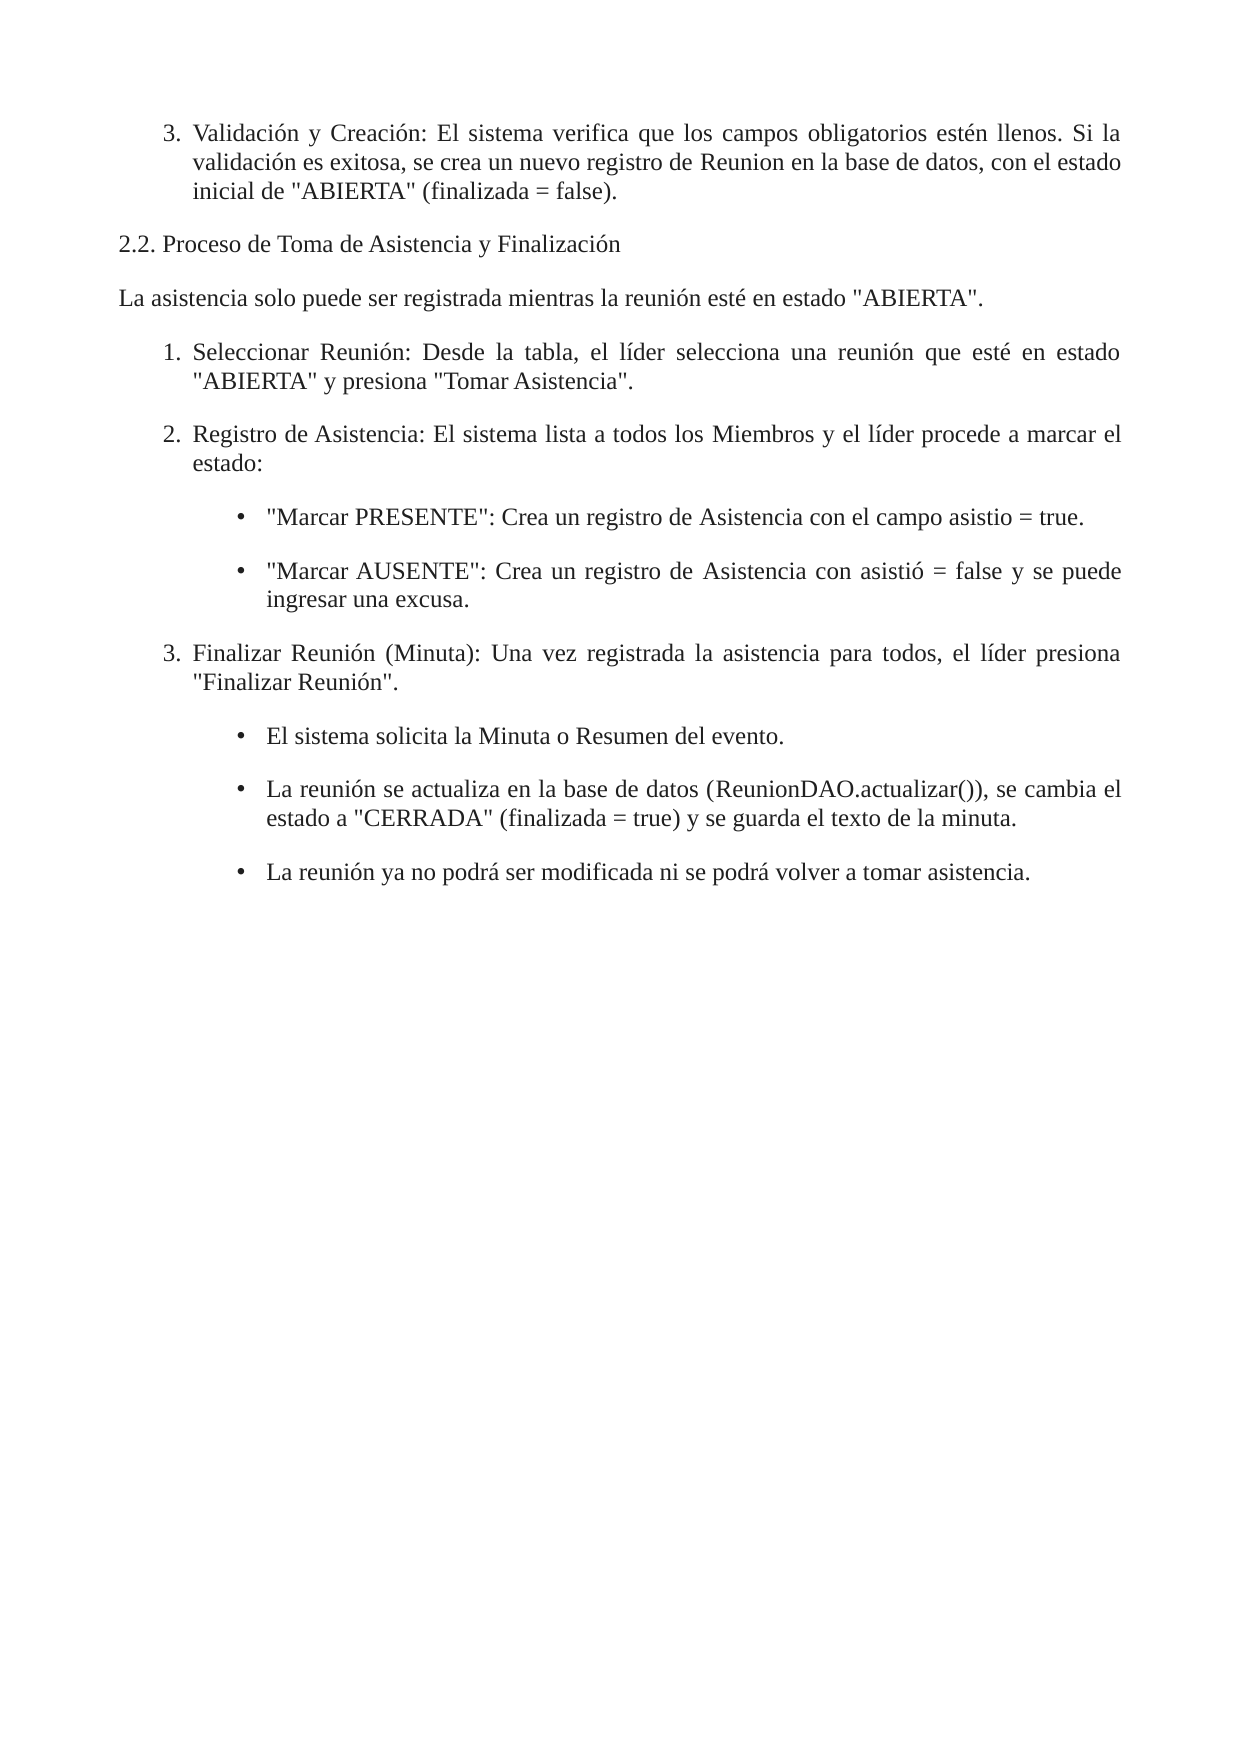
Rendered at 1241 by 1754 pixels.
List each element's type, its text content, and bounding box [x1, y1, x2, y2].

list El sistema solicita la Minuta o Resumen del evento. [237, 721, 1122, 749]
list Registro de Asistencia: El sistema lista a todos los Miembros y el líder procede a marcar el estado: [163, 419, 1122, 477]
text 2.2. Proceso de Toma de Asistencia y Finalización [118, 229, 1122, 258]
list Finalizar Reunión (Minuta): Una vez registrada la asistencia para todos, el líder presiona "Finalizar Reunión". [163, 638, 1122, 696]
list Seleccionar Reunión: Desde la tabla, el líder selecciona una reunión que esté en estado "ABIERTA" y presiona "Tomar Asistencia". [163, 337, 1122, 394]
list La reunión se actualiza en la base de datos (ReunionDAO.actualizar()), se cambia el estado a "CERRADA" (finalizada = true) y se guarda el texto de la minuta. [237, 774, 1122, 832]
text La asistencia solo puede ser registrada mientras la reunión esté en estado "ABIERTA". [118, 283, 1122, 312]
list "Marcar AUSENTE": Crea un registro de Asistencia con asistió = false y se puede ingresar una excusa. [237, 556, 1122, 613]
list Validación y Creación: El sistema verifica que los campos obligatorios estén llenos. Si la validación es exitosa, se crea un nuevo registro de Reunion en la base de datos, con el estado inicial de "ABIERTA" (finalizada = false). [163, 118, 1122, 204]
list "Marcar PRESENTE": Crea un registro de Asistencia con el campo asistio = true. [237, 502, 1122, 531]
list La reunión ya no podrá ser modificada ni se podrá volver a tomar asistencia. [237, 857, 1122, 886]
